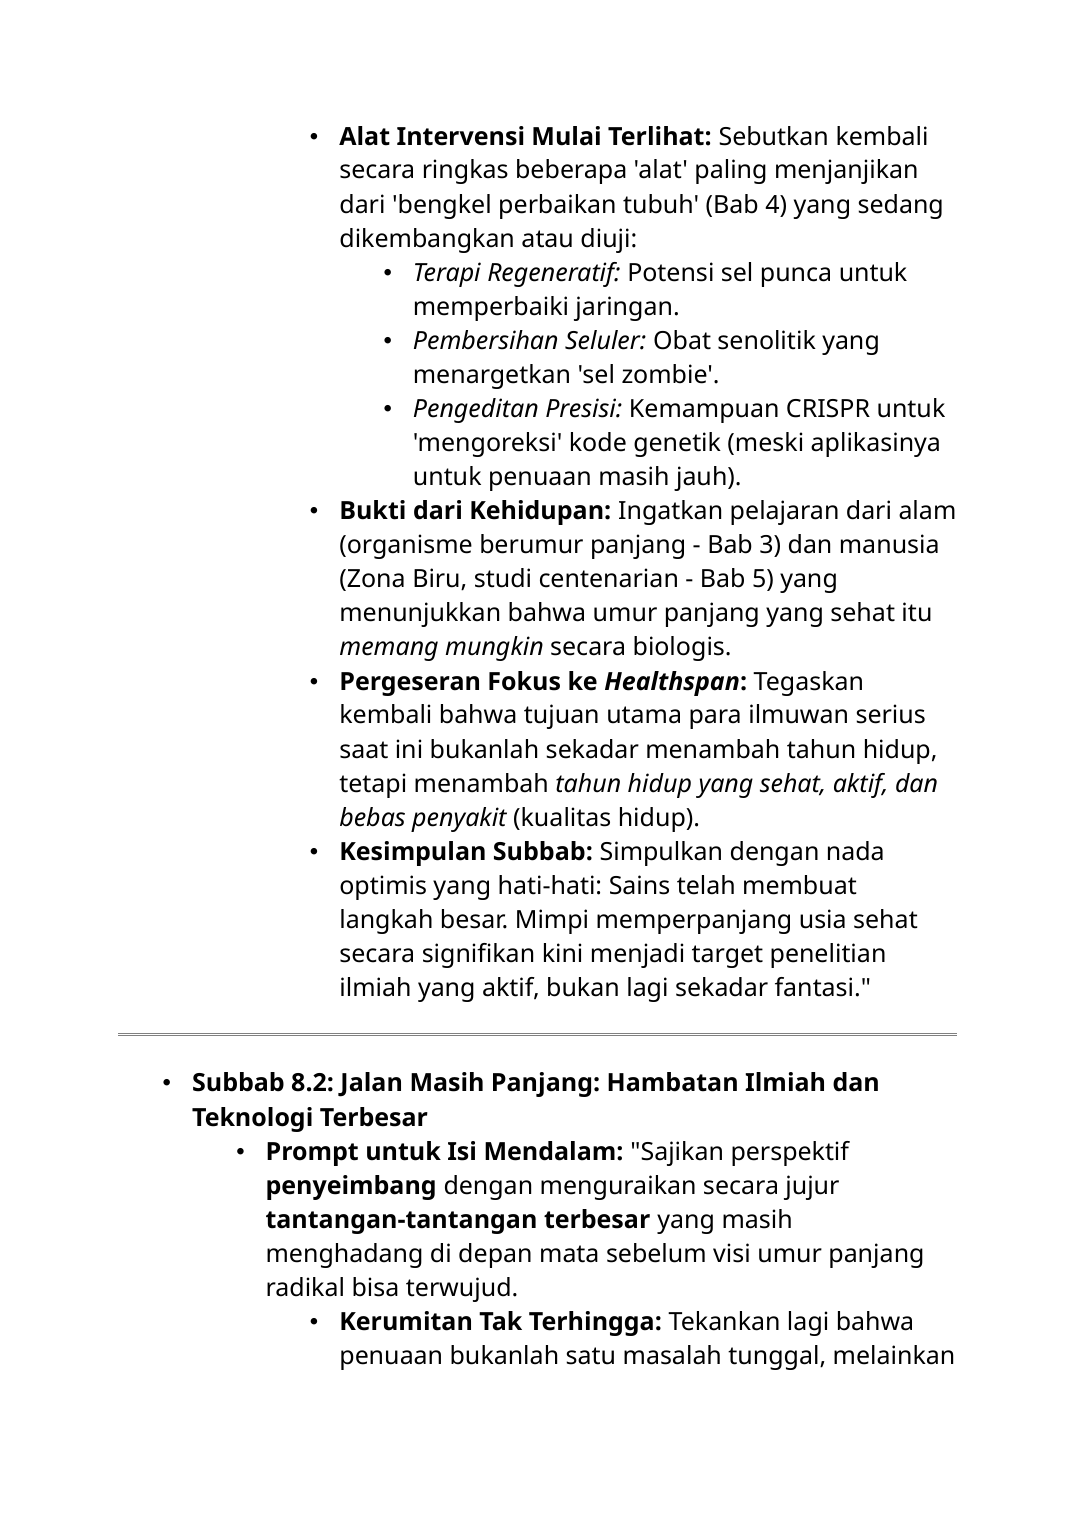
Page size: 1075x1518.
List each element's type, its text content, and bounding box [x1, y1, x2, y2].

list Subbab 8.2: Jalan Masih Panjang: Hambatan Ilmiah dan Teknologi Terbesar [162, 1065, 957, 1133]
list Prompt untuk Isi Mendalam: "Sajikan perspektif penyeimbang dengan menguraikan secara jujur tantangan-tantangan terbesar yang masih menghadang di depan mata sebelum visi umur panjang radikal bisa terwujud. [236, 1133, 957, 1303]
list Alat Intervensi Mulai Terlihat: Sebutkan kembali secara ringkas beberapa 'alat' paling menjanjikan dari 'bengkel perbaikan tubuh' (Bab 4) yang sedang dikembangkan atau diuji: [309, 118, 957, 254]
list Pengeditan Presisi: Kemampuan CRISPR untuk 'mengoreksi' kode genetik (meski aplikasinya untuk penuaan masih jauh). [383, 391, 957, 493]
list Terapi Regeneratif: Potensi sel punca untuk memperbaiki jaringan. [383, 254, 957, 322]
list Pembersihan Seluler: Obat senolitik yang menargetkan 'sel zombie'. [383, 322, 957, 391]
list Bukti dari Kehidupan: Ingatkan pelajaran dari alam (organisme berumur panjang - Bab 3) dan manusia (Zona Biru, studi centenarian - Bab 5) yang menunjukkan bahwa umur panjang yang sehat itu memang mungkin secara biologis. [309, 493, 957, 663]
list Kesimpulan Subbab: Simpulkan dengan nada optimis yang hati-hati: Sains telah membuat langkah besar. Mimpi memperpanjang usia sehat secara signifikan kini menjadi target penelitian ilmiah yang aktif, bukan lagi sekadar fantasi." [309, 833, 957, 1004]
list Kerumitan Tak Terhingga: Tekankan lagi bahwa penuaan bukanlah satu masalah tunggal, melainkan [309, 1303, 957, 1372]
list Pergeseran Fokus ke Healthspan: Tegaskan kembali bahwa tujuan utama para ilmuwan serius saat ini bukanlah sekadar menambah tahun hidup, tetapi menambah tahun hidup yang sehat, aktif, dan bebas penyakit (kualitas hidup). [309, 663, 957, 833]
